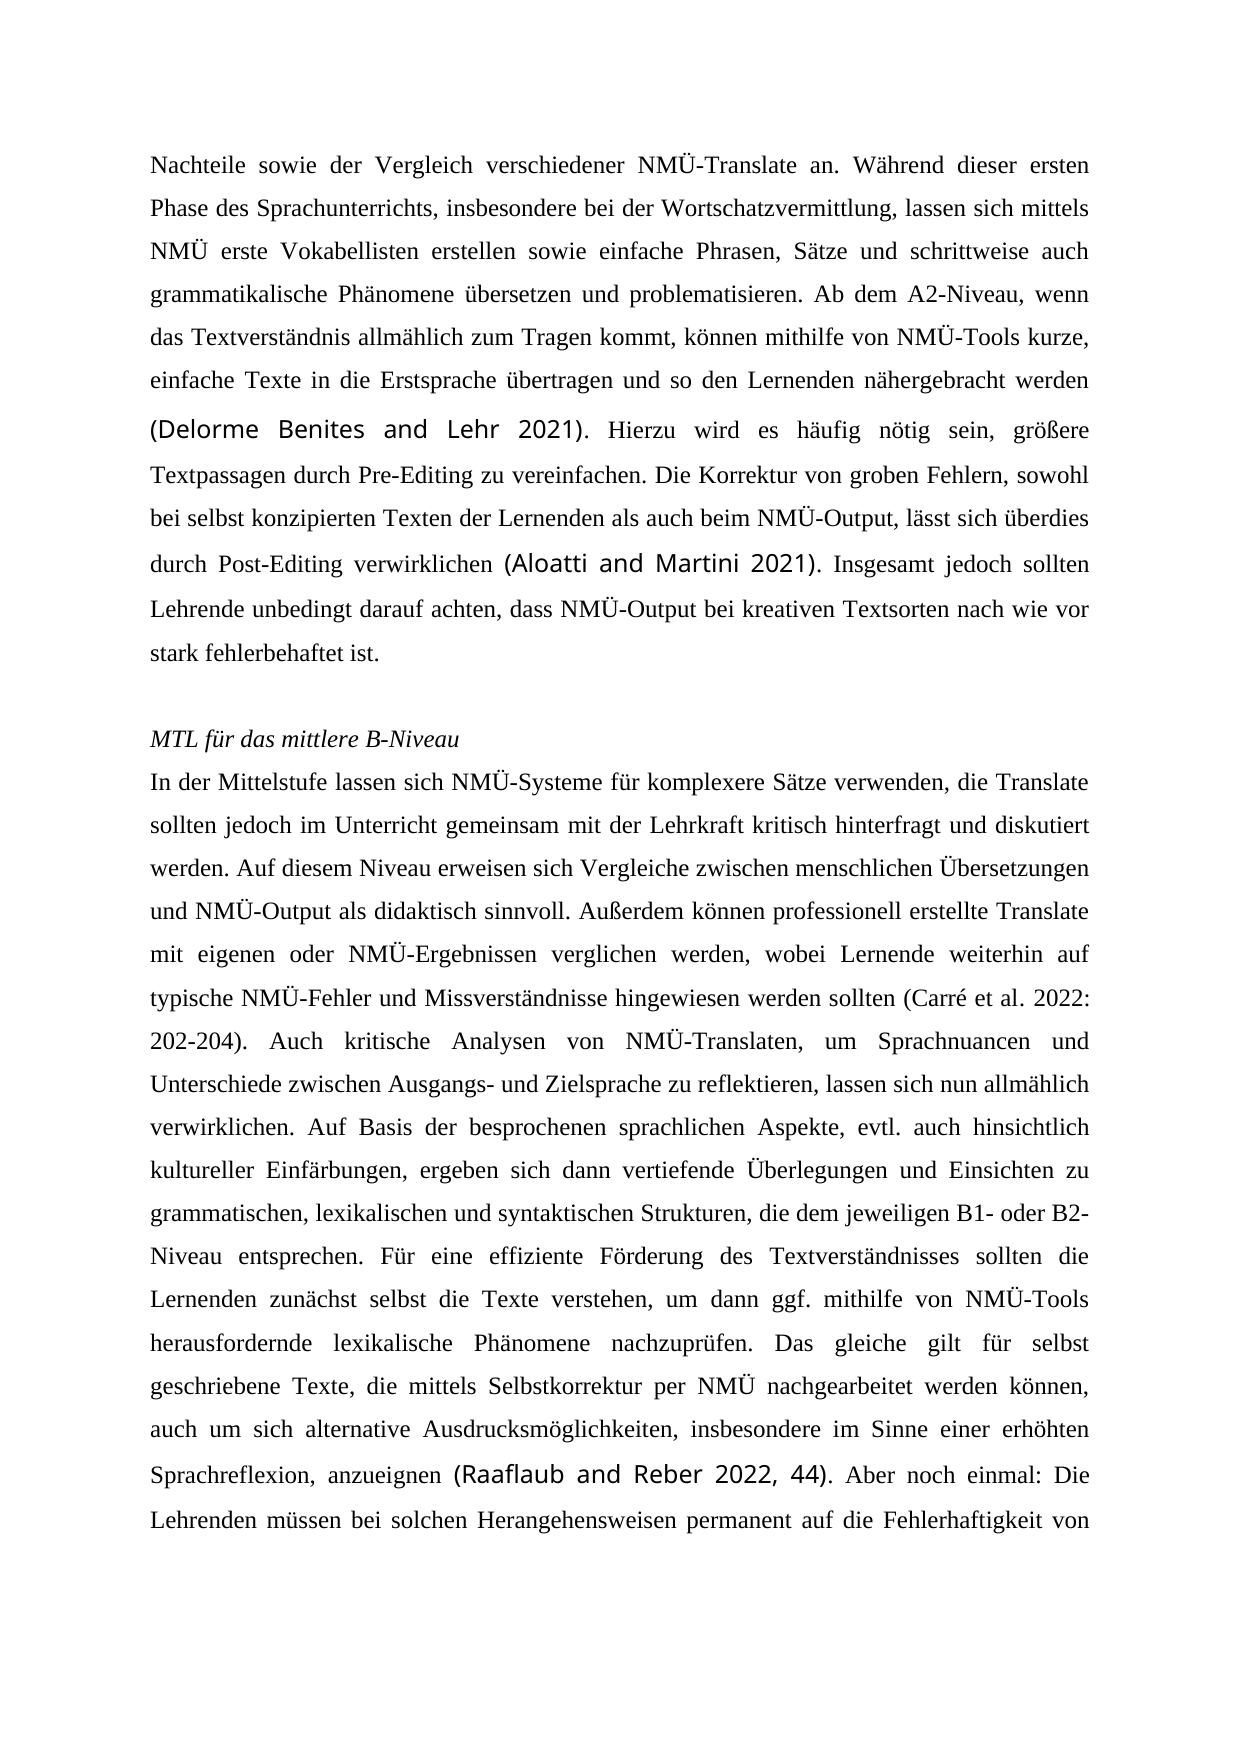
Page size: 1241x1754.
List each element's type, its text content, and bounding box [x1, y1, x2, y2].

text MTL für das mittlere B-Niveau [150, 724, 1090, 753]
text Nachteile sowie der Vergleich verschiedener NMÜ-Translate an. Während dieser ersten Phase des Sprachunterrichts, insbesondere bei der Wortschatzvermittlung, lassen sich mittels NMÜ erste Vokabellisten erstellen sowie einfache Phrasen, Sätze und schrittweise auch grammatikalische Phänomene übersetzen und problematisieren. Ab dem A2-Niveau, wenn das Textverständnis allmählich zum Tragen kommt, können mithilfe von NMÜ-Tools kurze, einfache Texte in die Erstsprache übertragen und so den Lernenden nähergebracht werden (Delorme Benites and Lehr 2021). Hierzu wird es häufig nötig sein, größere Textpassagen durch Pre-Editing zu vereinfachen. Die Korrektur von groben Fehlern, sowohl bei selbst konzipierten Texten der Lernenden als auch beim NMÜ-Output, lässt sich überdies durch Post-Editing verwirklichen (Aloatti and Martini 2021). Insgesamt jedoch sollten Lehrende unbedingt darauf achten, dass NMÜ-Output bei kreativen Textsorten nach wie vor stark fehlerbehaftet ist. [150, 150, 1090, 666]
text In der Mittelstufe lassen sich NMÜ-Systeme für komplexere Sätze verwenden, die Translate sollten jedoch im Unterricht gemeinsam mit der Lehrkraft kritisch hinterfragt und diskutiert werden. Auf diesem Niveau erweisen sich Vergleiche zwischen menschlichen Übersetzungen und NMÜ-Output als didaktisch sinnvoll. Außerdem können professionell erstellte Translate mit eigenen oder NMÜ-Ergebnissen verglichen werden, wobei Lernende weiterhin auf typische NMÜ-Fehler und Missverständnisse hingewiesen werden sollten (Carré et al. 2022: 202-204). Auch kritische Analysen von NMÜ-Translaten, um Sprachnuancen und Unterschiede zwischen Ausgangs- und Zielsprache zu reflektieren, lassen sich nun allmählich verwirklichen. Auf Basis der besprochenen sprachlichen Aspekte, evtl. auch hinsichtlich kultureller Einfärbungen, ergeben sich dann vertiefende Überlegungen und Einsichten zu grammatischen, lexikalischen und syntaktischen Strukturen, die dem jeweiligen B1- oder B2-Niveau entsprechen. Für eine effiziente Förderung des Textverständnisses sollten die Lernenden zunächst selbst die Texte verstehen, um dann ggf. mithilfe von NMÜ-Tools herausfordernde lexikalische Phänomene nachzuprüfen. Das gleiche gilt für selbst geschriebene Texte, die mittels Selbstkorrektur per NMÜ nachgearbeitet werden können, auch um sich alternative Ausdrucksmöglichkeiten, insbesondere im Sinne einer erhöhten Sprachreflexion, anzueignen (Raaflaub and Reber 2022, 44). Aber noch einmal: Die Lehrenden müssen bei solchen Herangehensweisen permanent auf die Fehlerhaftigkeit von [150, 767, 1090, 1534]
